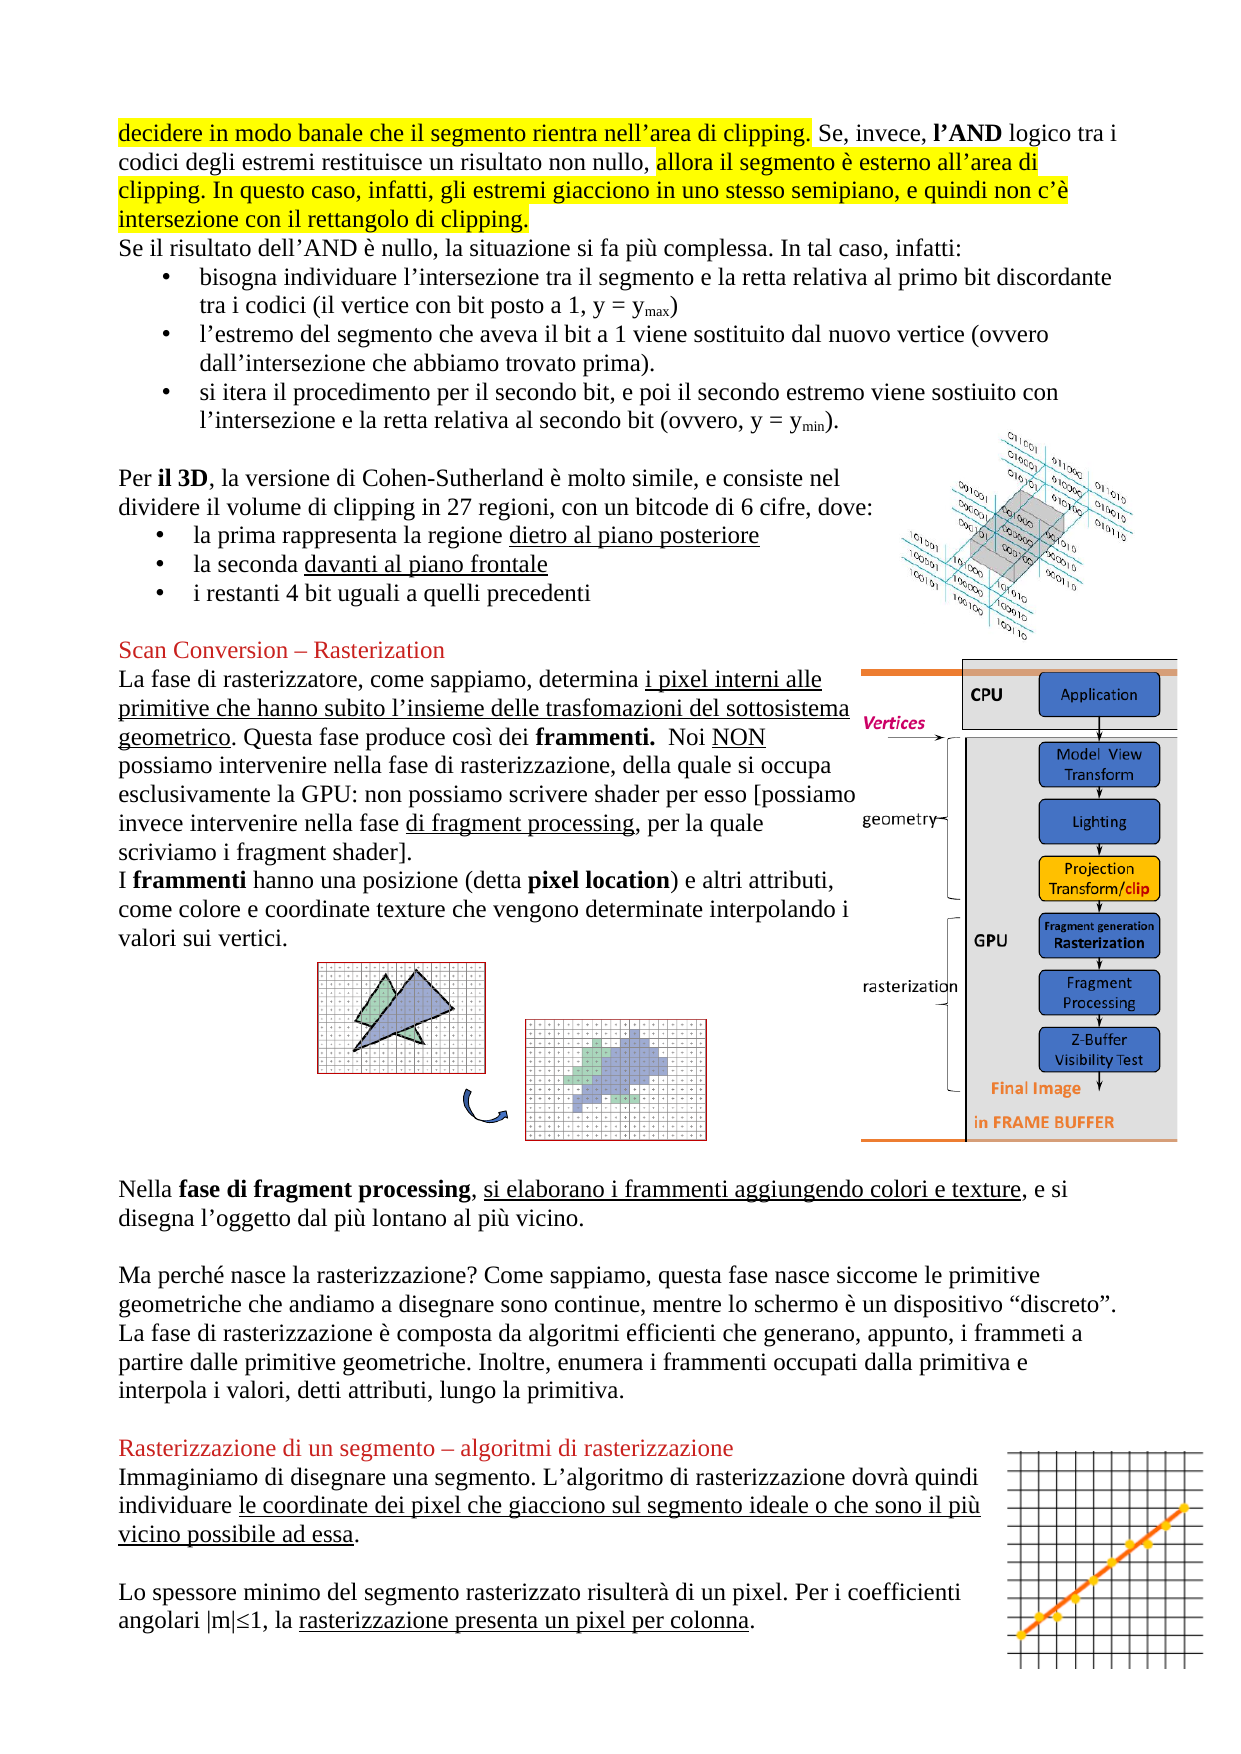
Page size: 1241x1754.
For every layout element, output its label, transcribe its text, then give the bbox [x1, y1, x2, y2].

text Lo spessore minimo del segmento rasterizzato risulterà di un pixel. Per i coefficienti angolari |m|≤1, la rasterizzazione presenta un pixel per colonna. [118, 1577, 1007, 1634]
text Se il risultato dell’AND è nullo, la situazione si fa più complessa. In tal caso, infatti: [118, 233, 1122, 262]
picture [309, 956, 711, 1146]
text Per il 3D, la versione di Cohen-Sutherland è molto simile, e consiste nel dividere il volume di clipping in 27 regioni, con un bitcode di 6 cifre, dove: [118, 463, 898, 521]
list la prima rappresenta la regione dietro al piano posteriore [156, 521, 898, 549]
text Nella fase di fragment processing, si elaborano i frammenti aggiungendo colori e texture, e si disegna l’oggetto dal più lontano al più vicino. [118, 1174, 1122, 1232]
text La fase di rasterizzazione è composta da algoritmi efficienti che generano, appunto, i frammeti a partire dalle primitive geometriche. Inoltre, enumera i frammenti occupati dalla primitiva e interpola i valori, detti attributi, lungo la primitiva. [118, 1318, 1122, 1404]
text Rasterizzazione di un segmento – algoritmi di rasterizzazione [118, 1433, 1122, 1462]
picture [861, 658, 1178, 1142]
text I frammenti hanno una posizione (detta pixel location) e altri attributi, come colore e coordinate texture che vengono determinate interpolando i valori sui vertici. [118, 866, 861, 952]
text decidere in modo banale che il segmento rientra nell’area di clipping. Se, invece, l’AND logico tra i codici degli estremi restituisce un risultato non nullo, allora il segmento è esterno all’area di clipping. In questo caso, infatti, gli estremi giacciono in uno stesso semipiano, e quindi non c’è intersezione con il rettangolo di clipping. [118, 118, 1122, 233]
text La fase di rasterizzatore, come sappiamo, determina i pixel interni alle primitive che hanno subito l’insieme delle trasfomazioni del sottosistema geometrico. Questa fase produce così dei frammenti. Noi NON possiamo intervenire nella fase di rasterizzazione, della quale si occupa esclusivamente la GPU: non possiamo scrivere shader per esso [possiamo invece intervenire nella fase di fragment processing, per la quale scriviamo i fragment shader]. [118, 664, 861, 866]
list si itera il procedimento per il secondo bit, e poi il secondo estremo viene sostiuito con l’intersezione e la retta relativa al secondo bit (ovvero, y = ymin). [162, 377, 1122, 434]
picture [1007, 1451, 1205, 1669]
text Ma perché nasce la rasterizzazione? Come sappiamo, questa fase nasce siccome le primitive geometriche che andiamo a disegnare sono continue, mentre lo schermo è un dispositivo “discreto”. [118, 1261, 1122, 1318]
list la seconda davanti al piano frontale [156, 549, 898, 578]
picture [898, 427, 1135, 643]
list l’estremo del segmento che aveva il bit a 1 viene sostituito dal nuovo vertice (ovvero dall’intersezione che abbiamo trovato prima). [162, 319, 1122, 377]
list i restanti 4 bit uguali a quelli precedenti [156, 578, 898, 607]
list bisogna individuare l’intersezione tra il segmento e la retta relativa al primo bit discordante tra i codici (il vertice con bit posto a 1, y = ymax) [162, 262, 1122, 319]
text Scan Conversion – Rasterization [118, 636, 1122, 664]
text Immaginiamo di disegnare una segmento. L’algoritmo di rasterizzazione dovrà quindi individuare le coordinate dei pixel che giacciono sul segmento ideale o che sono il più vicino possibile ad essa. [118, 1462, 1007, 1548]
